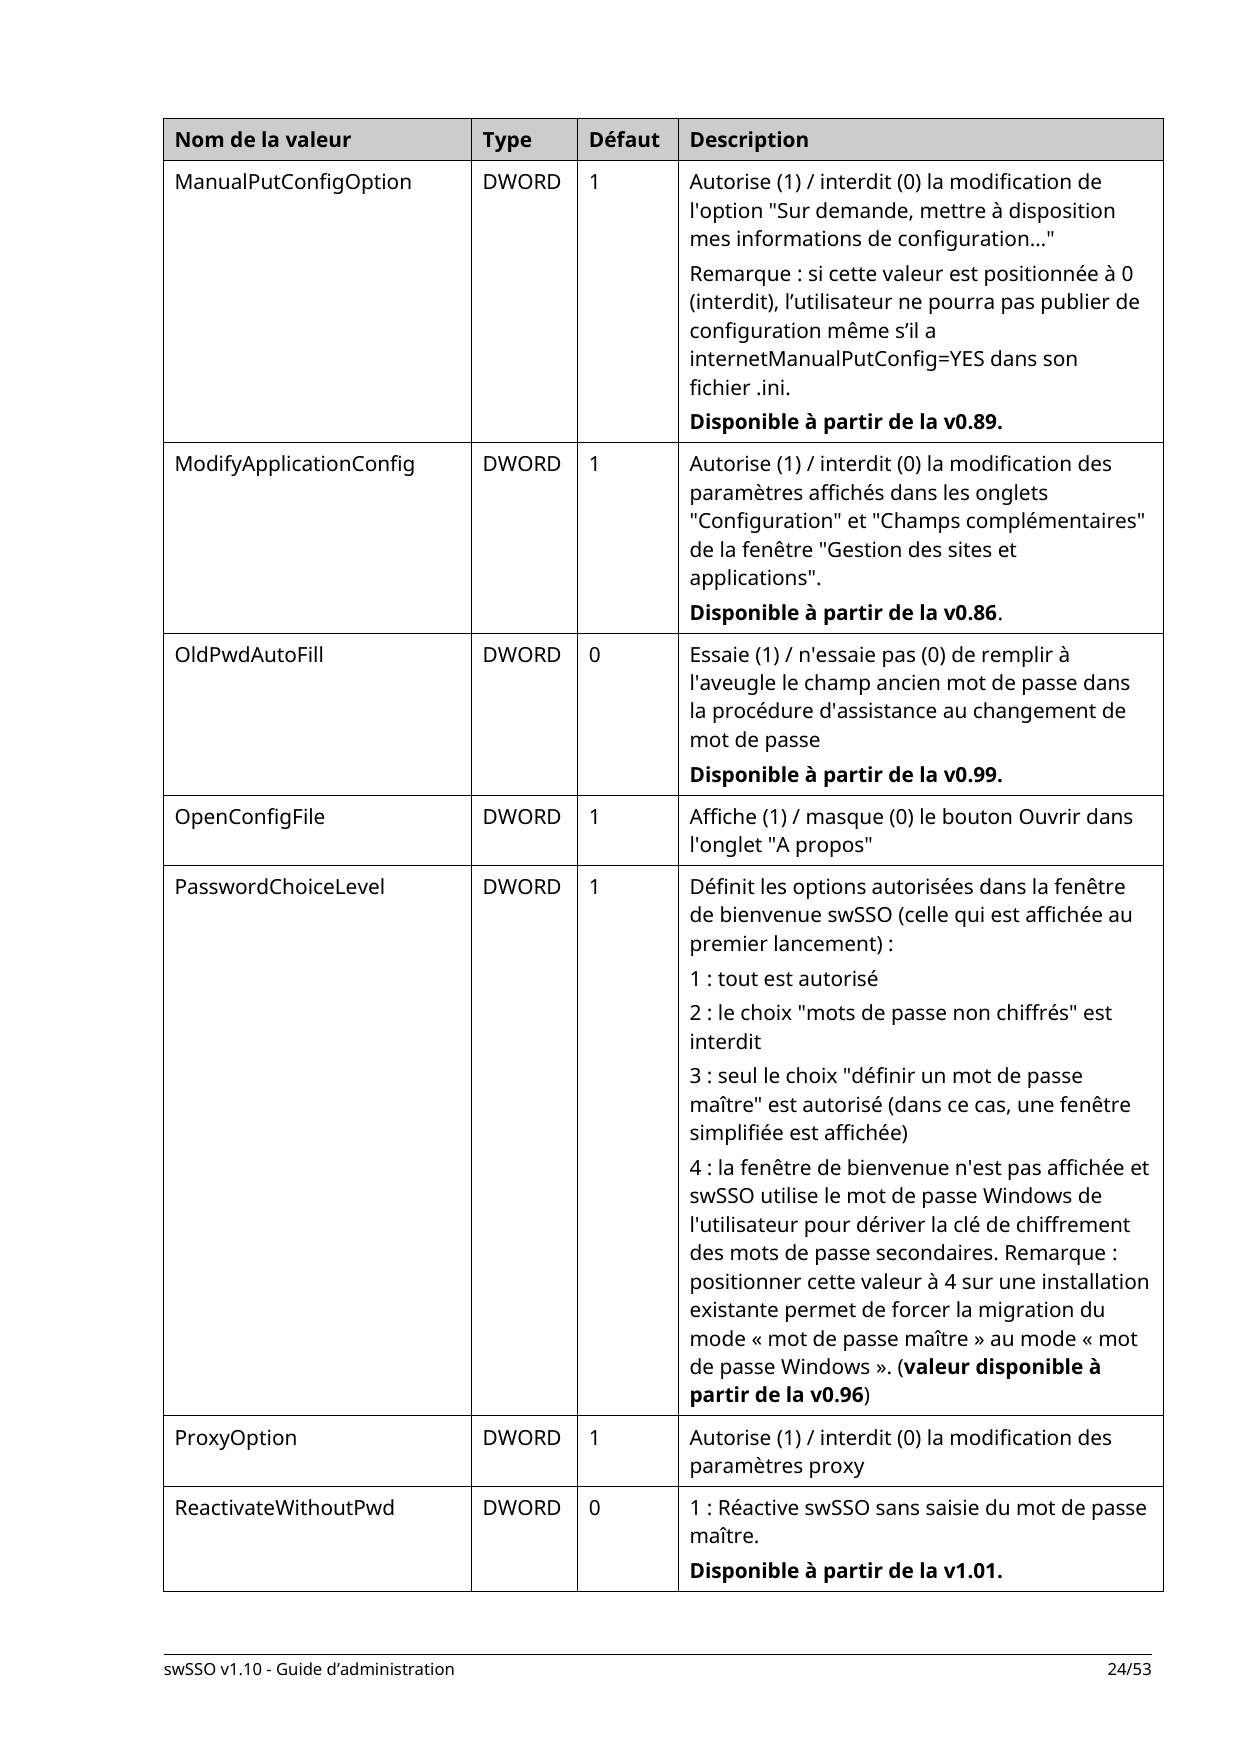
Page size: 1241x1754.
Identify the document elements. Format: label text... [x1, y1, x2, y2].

table_cell ManualPutConfigOption [164, 161, 471, 442]
table_cell Affiche (1) / masque (0) le bouton Ouvrir dans l'onglet "A propos" [679, 796, 1163, 865]
table_header Défaut [578, 119, 678, 160]
table_cell 1 [578, 443, 678, 632]
table_cell DWORD [472, 634, 577, 794]
table_cell DWORD [472, 1416, 577, 1486]
table_cell Autorise (1) / interdit (0) la modification des paramètres affichés dans les onglets "Configuration" et "Champs complémentaires" de la fenêtre "Gestion des sites et applications". Disponible à partir de la v0.86. [679, 443, 1163, 632]
table_cell DWORD [472, 796, 577, 865]
table_header Type [472, 119, 577, 160]
table_cell DWORD [472, 161, 577, 442]
table_cell 1 [578, 796, 678, 865]
table_cell DWORD [472, 866, 577, 1415]
table_cell DWORD [472, 1487, 577, 1591]
table_cell ReactivateWithoutPwd [164, 1487, 471, 1591]
table_cell DWORD [472, 443, 577, 632]
table_cell ModifyApplicationConfig [164, 443, 471, 632]
table_cell ProxyOption [164, 1416, 471, 1486]
table_cell 1 [578, 161, 678, 442]
table_cell OldPwdAutoFill [164, 634, 471, 794]
table_cell 1 [578, 1416, 678, 1486]
table_header Nom de la valeur [164, 119, 471, 160]
table_cell Essaie (1) / n'essaie pas (0) de remplir à l'aveugle le champ ancien mot de passe dans la procédure d'assistance au changement de mot de passe Disponible à partir de la v0.99. [679, 634, 1163, 794]
table_cell 1 : Réactive swSSO sans saisie du mot de passe maître. Disponible à partir de la v1.01. [679, 1487, 1163, 1591]
table_header Description [679, 119, 1163, 160]
table_cell Autorise (1) / interdit (0) la modification de l'option "Sur demande, mettre à disposition mes informations de configuration…" Remarque : si cette valeur est positionnée à 0 (interdit), l’utilisateur ne pourra pas publier de configuration même s’il a internetManualPutConfig=YES dans son fichier .ini. Disponible à partir de la v0.89. [679, 161, 1163, 442]
table_cell 0 [578, 634, 678, 794]
table_cell Définit les options autorisées dans la fenêtre de bienvenue swSSO (celle qui est affichée au premier lancement) : 1 : tout est autorisé 2 : le choix "mots de passe non chiffrés" est interdit 3 : seul le choix "définir un mot de passe maître" est autorisé (dans ce cas, une fenêtre simplifiée est affichée) 4 : la fenêtre de bienvenue n'est pas affichée et swSSO utilise le mot de passe Windows de l'utilisateur pour dériver la clé de chiffrement des mots de passe secondaires. Remarque : positionner cette valeur à 4 sur une installation existante permet de forcer la migration du mode « mot de passe maître » au mode « mot de passe Windows ». (valeur disponible à partir de la v0.96) [679, 866, 1163, 1415]
table_cell 1 [578, 866, 678, 1415]
table_cell OpenConfigFile [164, 796, 471, 865]
table_cell 0 [578, 1487, 678, 1591]
table_cell Autorise (1) / interdit (0) la modification des paramètres proxy [679, 1416, 1163, 1486]
table_cell PasswordChoiceLevel [164, 866, 471, 1415]
